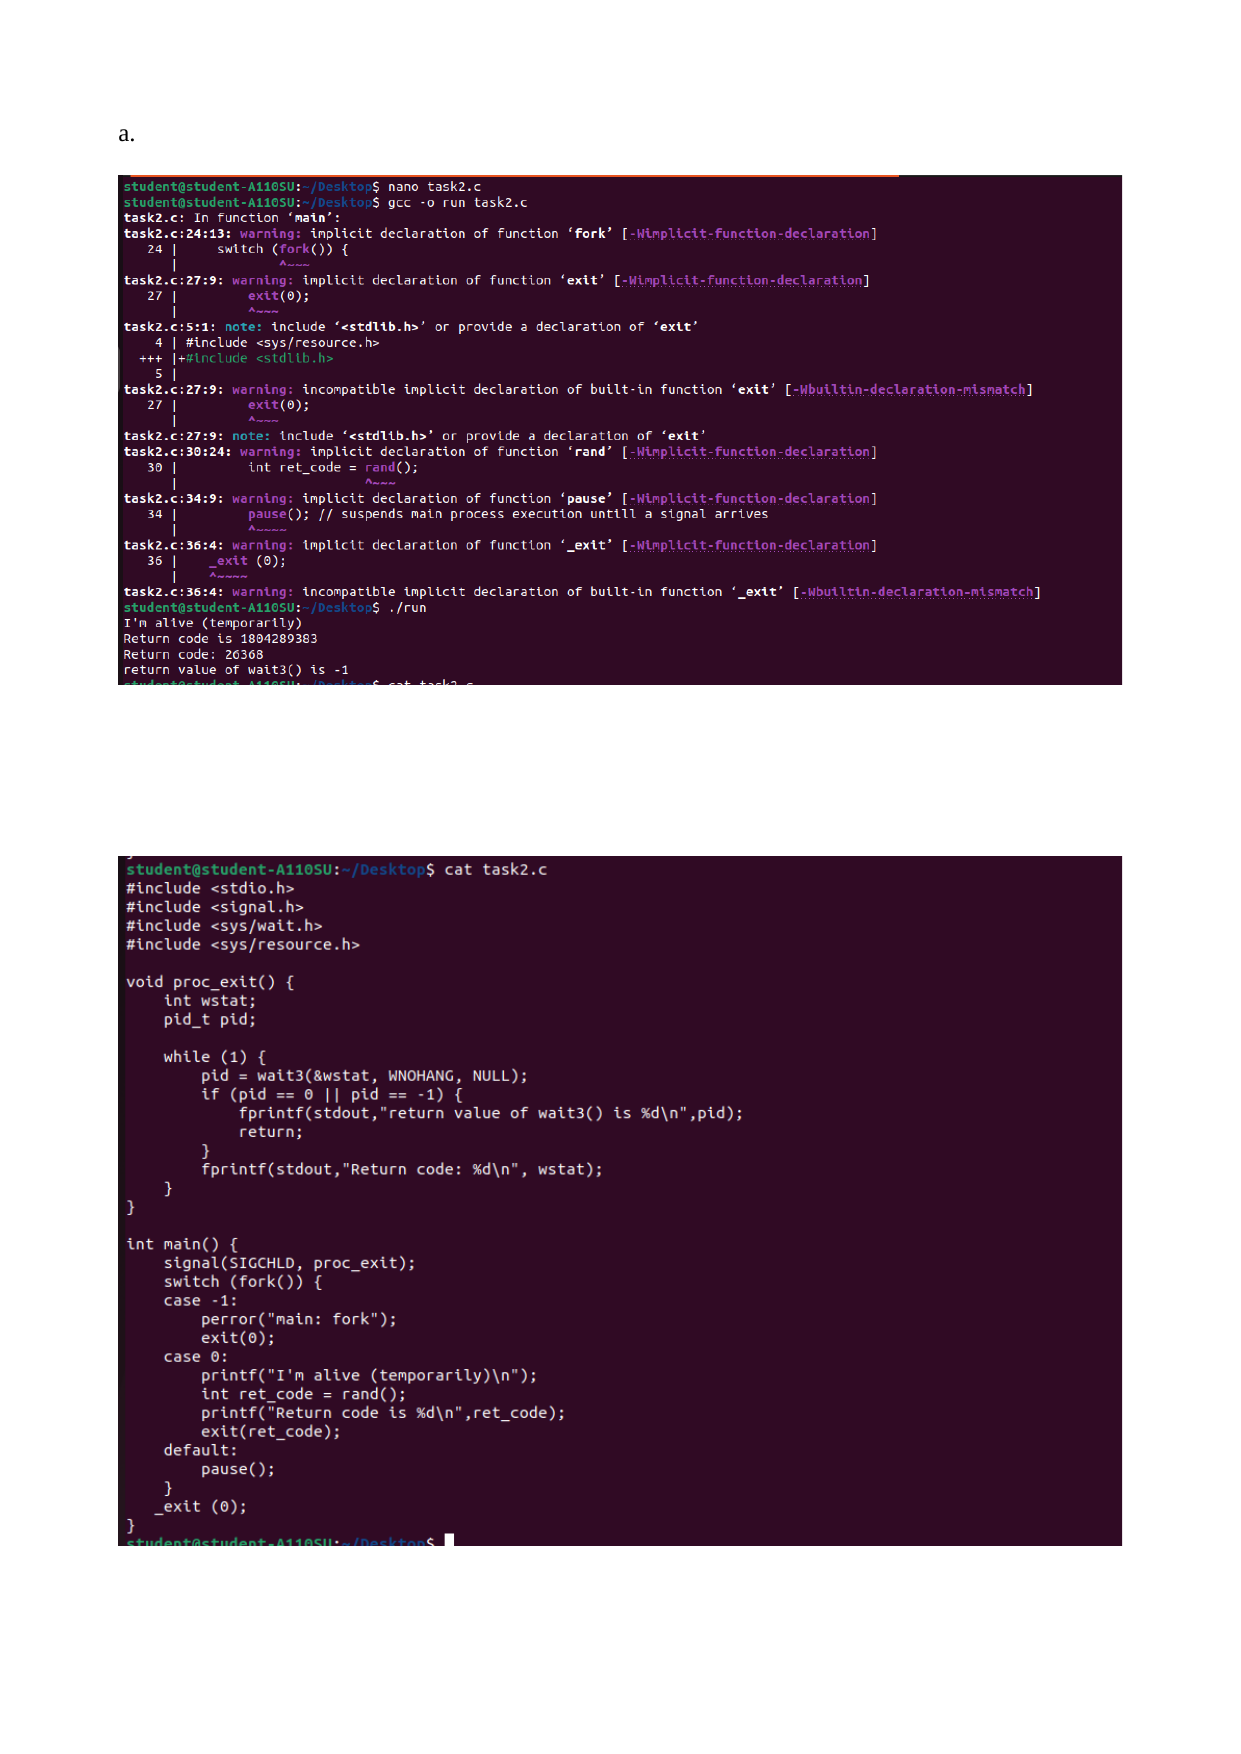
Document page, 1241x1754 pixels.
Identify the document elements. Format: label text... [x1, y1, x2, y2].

picture [118, 175, 1123, 685]
picture [118, 856, 1123, 1546]
text a. [118, 118, 1122, 147]
